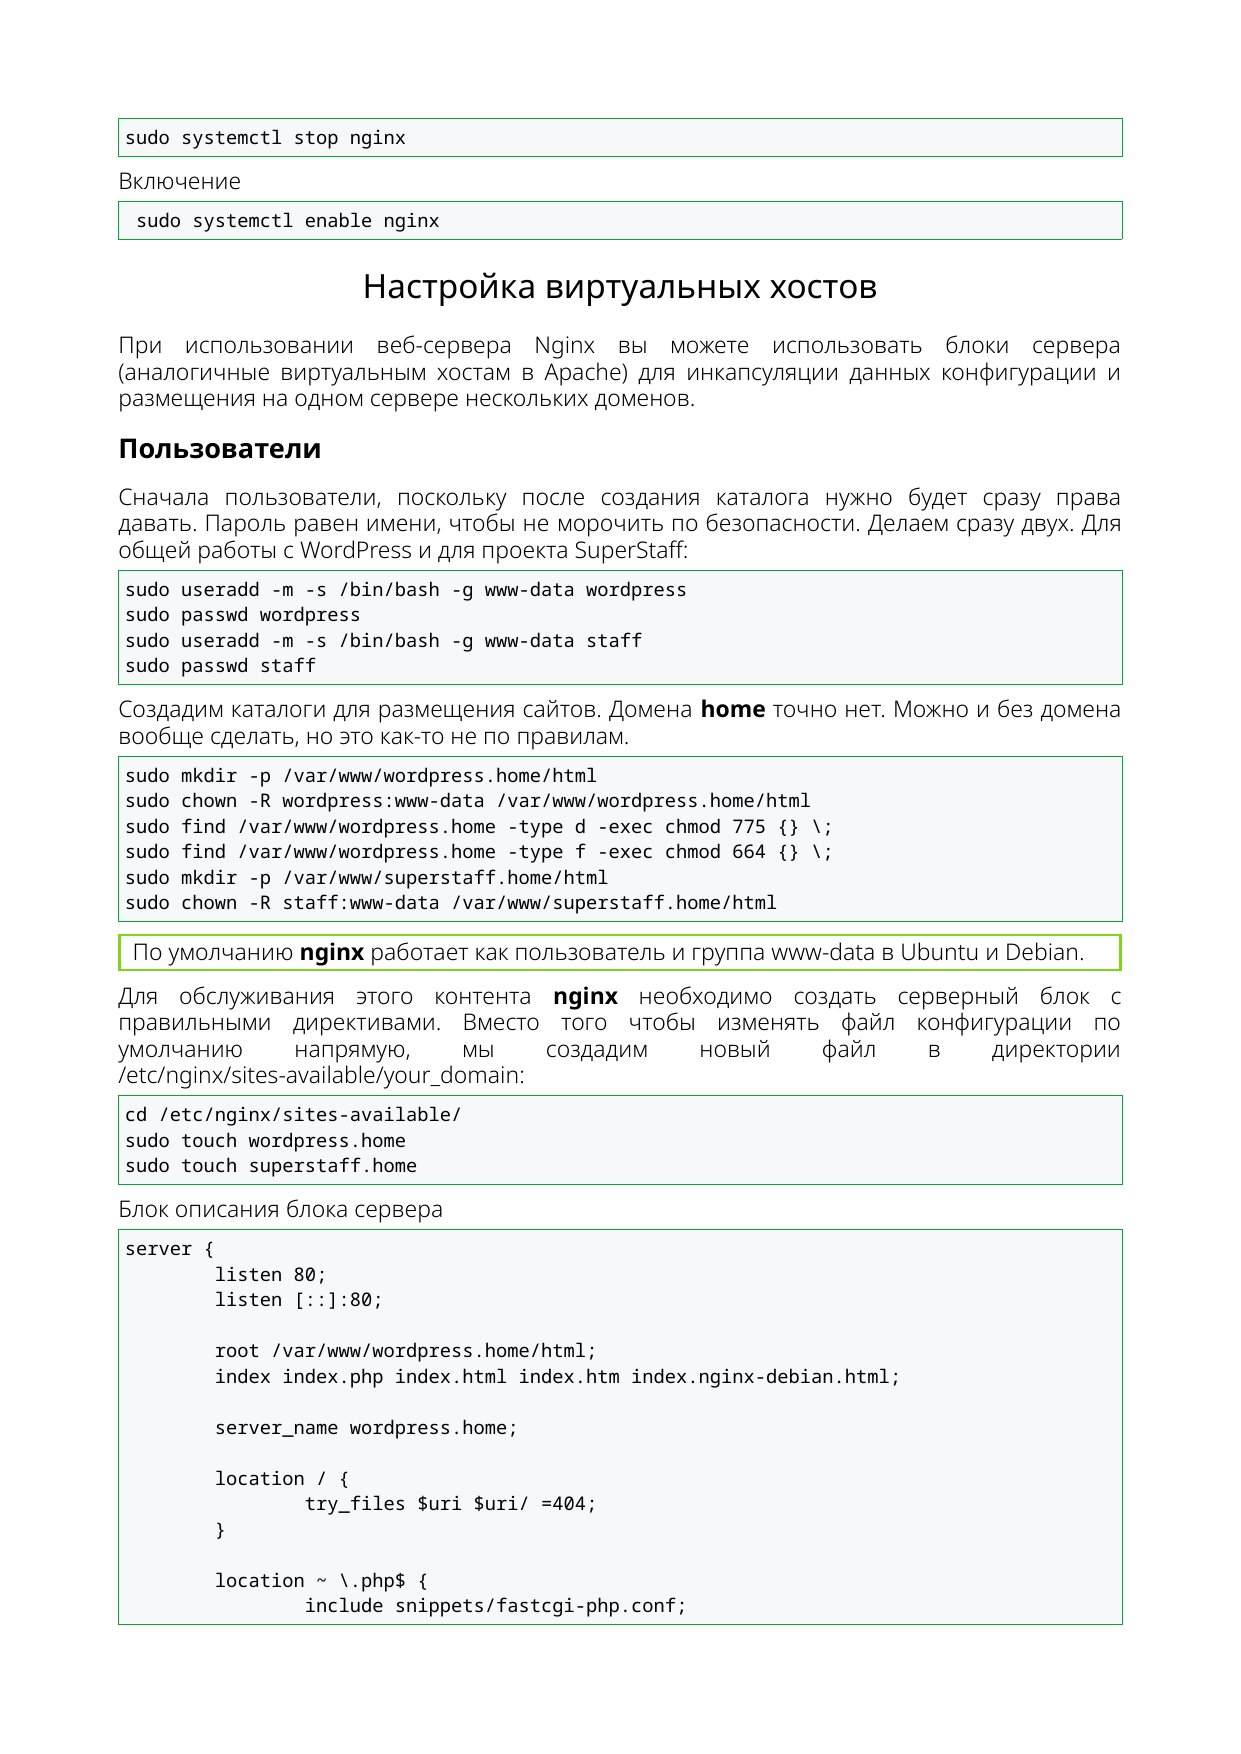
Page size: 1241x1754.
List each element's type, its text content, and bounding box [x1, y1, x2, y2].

text location / { [119, 1459, 1122, 1484]
subtitle Настройка виртуальных хостов [118, 263, 1122, 308]
text При использовании веб-сервера Nginx вы можете использовать блоки сервера (аналогичные виртуальным хостам в Apache) для инкапсуляции данных конфигурации и размещения на одном сервере нескольких доменов. [118, 332, 1122, 412]
text try_files $uri $uri/ =404; [119, 1484, 1122, 1510]
text index index.php index.html index.htm index.nginx-debian.html; [119, 1357, 1122, 1382]
text sudo touch superstaff.home [119, 1146, 1122, 1184]
text sudo touch wordpress.home [119, 1121, 1122, 1146]
text server_name wordpress.home; [119, 1408, 1122, 1433]
text Включение [118, 168, 1122, 195]
text sudo find /var/www/wordpress.home -type f -exec chmod 664 {} \; [119, 832, 1122, 858]
text Сначала пользователи, поскольку после создания каталога нужно будет сразу права давать. Пароль равен имени, чтобы не морочить по безопасности. Делаем сразу двух. Для общей работы с WordPress и для проекта SuperStaff: [118, 484, 1122, 564]
text Создадим каталоги для размещения сайтов. Домена home точно нет. Можно и без домена вообще сделать, но это как-то не по правилам. [118, 697, 1122, 750]
text sudo passwd staff [119, 646, 1122, 684]
text include snippets/fastcgi-php.conf; [119, 1586, 1122, 1624]
text cd /etc/nginx/sites-available/ [119, 1096, 1122, 1121]
text sudo mkdir -p /var/www/superstaff.home/html [119, 858, 1122, 883]
text sudo useradd -m -s /bin/bash -g www-data wordpress [119, 571, 1122, 595]
text sudo chown -R wordpress:www-data /var/www/wordpress.home/html [119, 781, 1122, 807]
text } [119, 1510, 1122, 1535]
text sudo find /var/www/wordpress.home -type d -exec chmod 775 {} \; [119, 807, 1122, 832]
text sudo mkdir -p /var/www/wordpress.home/html [119, 757, 1122, 781]
text sudo systemctl stop nginx [119, 119, 1122, 156]
text root /var/www/wordpress.home/html; [119, 1331, 1122, 1357]
text location ~ \.php$ { [119, 1561, 1122, 1586]
text server { [119, 1230, 1122, 1254]
text sudo passwd wordpress [119, 595, 1122, 621]
text sudo systemctl enable nginx [119, 202, 1122, 239]
text sudo chown -R staff:www-data /var/www/superstaff.home/html [119, 883, 1122, 921]
text listen 80; [119, 1254, 1122, 1280]
text listen [::]:80; [119, 1280, 1122, 1306]
subtitle Пользователи [118, 429, 1122, 466]
text Для обслуживания этого контента nginx необходимо создать серверный блок с правильными директивами. Вместо того чтобы изменять файл конфигурации по умолчанию напрямую, мы создадим новый файл в директории /etc/nginx/sites-available/your_domain: [118, 983, 1122, 1089]
text Блок описания блока сервера [118, 1197, 1122, 1223]
text sudo useradd -m -s /bin/bash -g www-data staff [119, 621, 1122, 646]
text По умолчанию nginx работает как пользователь и группа www-data в Ubuntu и Debian. [121, 936, 1119, 969]
